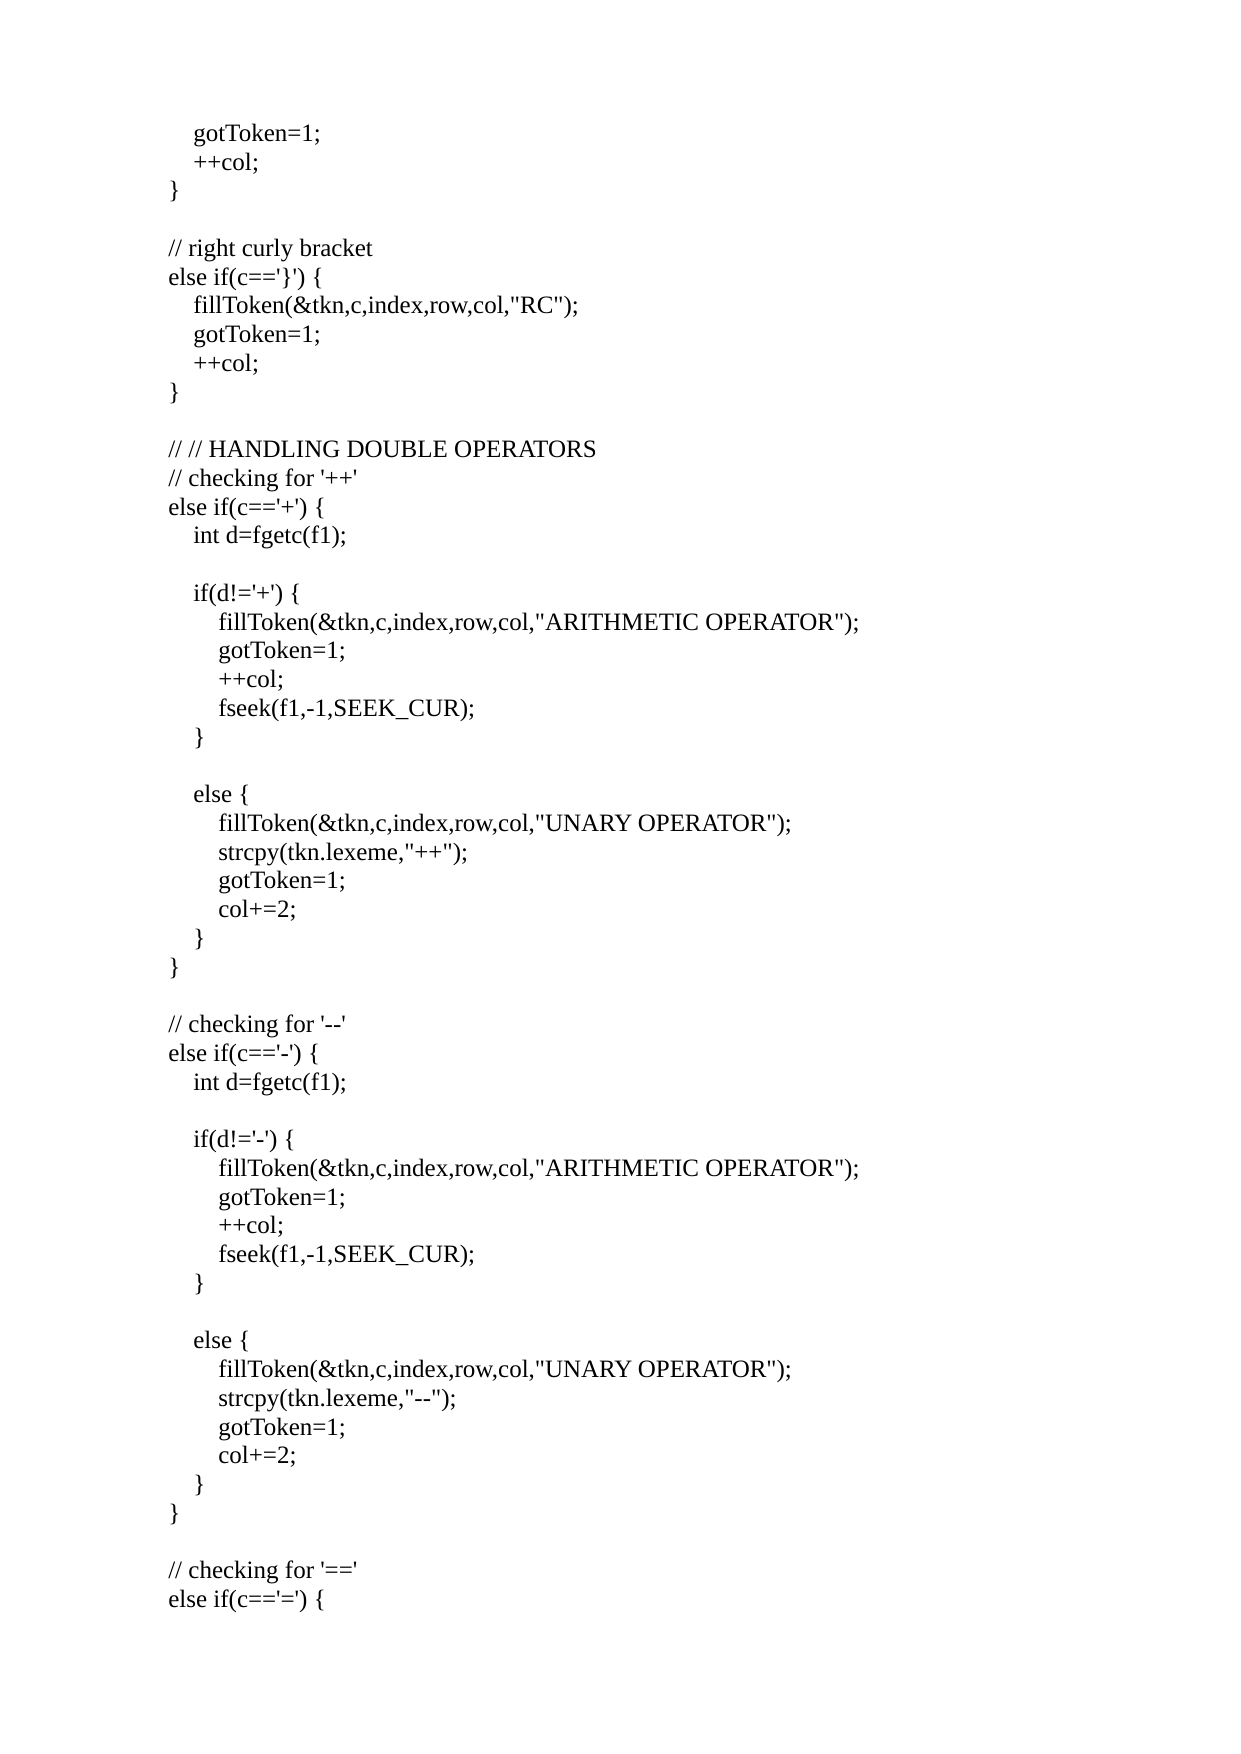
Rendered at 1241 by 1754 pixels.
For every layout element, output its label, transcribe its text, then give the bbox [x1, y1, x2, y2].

text fillToken(&tkn,c,index,row,col,"ARITHMETIC OPERATOR"); [118, 607, 1122, 636]
text int d=fgetc(f1); [118, 521, 1122, 549]
text fseek(f1,-1,SEEK_CUR); [118, 1239, 1122, 1268]
text } [118, 952, 1122, 981]
text } [118, 176, 1122, 204]
text ++col; [118, 664, 1122, 693]
text } [118, 377, 1122, 406]
text // // HANDLING DOUBLE OPERATORS [118, 434, 1122, 463]
text // right curly bracket [118, 233, 1122, 262]
text else { [118, 779, 1122, 808]
text gotToken=1; [118, 636, 1122, 664]
text } [118, 1469, 1122, 1498]
text ++col; [118, 147, 1122, 176]
text } [118, 923, 1122, 952]
text gotToken=1; [118, 1182, 1122, 1211]
text fillToken(&tkn,c,index,row,col,"ARITHMETIC OPERATOR"); [118, 1153, 1122, 1182]
text fillToken(&tkn,c,index,row,col,"RC"); [118, 291, 1122, 319]
text ++col; [118, 1211, 1122, 1239]
text if(d!='-') { [118, 1124, 1122, 1153]
text else if(c=='}') { [118, 262, 1122, 291]
text } [118, 1268, 1122, 1297]
text else if(c=='=') { [118, 1584, 1122, 1613]
text } [118, 722, 1122, 751]
text gotToken=1; [118, 866, 1122, 894]
text col+=2; [118, 894, 1122, 923]
text col+=2; [118, 1441, 1122, 1469]
text // checking for '++' [118, 463, 1122, 492]
text fillToken(&tkn,c,index,row,col,"UNARY OPERATOR"); [118, 1354, 1122, 1383]
text gotToken=1; [118, 319, 1122, 348]
text ++col; [118, 348, 1122, 377]
text else if(c=='+') { [118, 492, 1122, 521]
text int d=fgetc(f1); [118, 1067, 1122, 1096]
text // checking for '--' [118, 1009, 1122, 1038]
text strcpy(tkn.lexeme,"++"); [118, 837, 1122, 866]
text fseek(f1,-1,SEEK_CUR); [118, 693, 1122, 722]
text else if(c=='-') { [118, 1038, 1122, 1067]
text else { [118, 1326, 1122, 1354]
text gotToken=1; [118, 118, 1122, 147]
text gotToken=1; [118, 1412, 1122, 1441]
text if(d!='+') { [118, 578, 1122, 607]
text } [118, 1498, 1122, 1527]
text // checking for '==' [118, 1556, 1122, 1584]
text strcpy(tkn.lexeme,"--"); [118, 1383, 1122, 1412]
text fillToken(&tkn,c,index,row,col,"UNARY OPERATOR"); [118, 808, 1122, 837]
